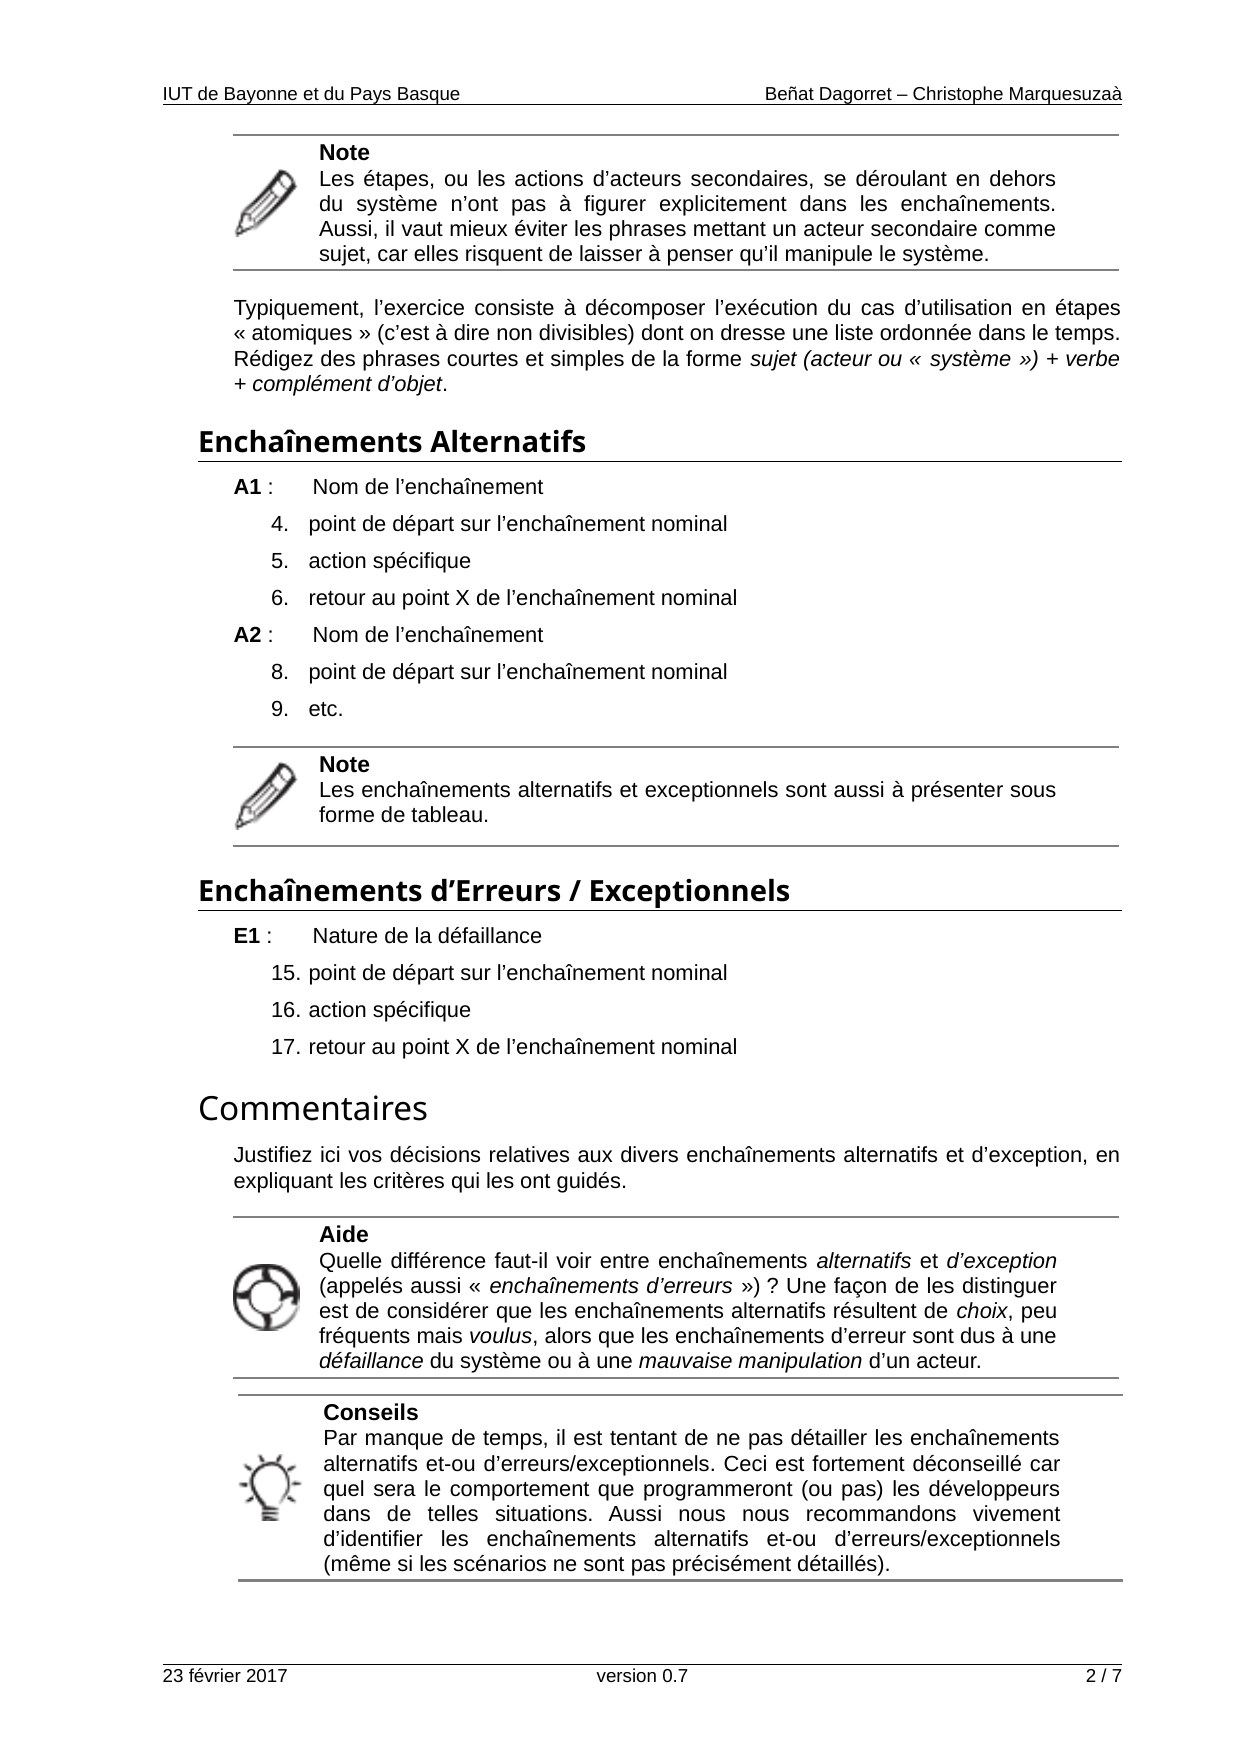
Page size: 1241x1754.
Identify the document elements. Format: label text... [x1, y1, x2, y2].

text A1 : Nom de l’enchaînement [233, 474, 1122, 499]
picture [233, 771, 284, 822]
text A2 : Nom de l’enchaînement [233, 622, 1122, 647]
text Justifiez ici vos décisions relatives aux divers enchaînements alternatifs et d’exception, en expliquant les critères qui les ont guidés. [233, 1142, 1122, 1193]
subtitle Commentaires [198, 1084, 1122, 1130]
list point de départ sur l’enchaînement nominal [271, 511, 1122, 536]
list action spécifique [271, 997, 1122, 1022]
picture [233, 177, 284, 228]
text Aide [319, 1221, 1116, 1248]
picture [237, 1462, 288, 1513]
subtitle Enchaînements Alternatifs [198, 421, 1122, 461]
text Note [319, 139, 1116, 166]
subtitle Enchaînements d’Erreurs / Exceptionnels [198, 746, 1122, 910]
text Les étapes, ou les actions d’acteurs secondaires, se déroulant en dehors du système n’ont pas à figurer explicitement dans les enchaînements. Aussi, il vaut mieux éviter les phrases mettant un acteur secondaire comme sujet, car elles risquent de laisser à penser qu’il manipule le système. [319, 166, 1057, 266]
list action spécifique [271, 548, 1122, 573]
list retour au point X de l’enchaînement nominal [271, 584, 1122, 610]
text Typiquement, l’exercice consiste à décomposer l’exécution du cas d’utilisation en étapes « atomiques » (c’est à dire non divisibles) dont on dresse une liste ordonnée dans le temps. Rédigez des phrases courtes et simples de la forme sujet (acteur ou « système ») + verbe + complément d’objet. [233, 134, 1122, 396]
text Par manque de temps, il est tentant de ne pas détailler les enchaînements alternatifs et-ou d’erreurs/exceptionnels. Ceci est fortement déconseillé car quel sera le comportement que programmeront (ou pas) les développeurs dans de telles situations. Aussi nous nous recommandons vivement d’identifier les enchaînements alternatifs et-ou d’erreurs/exceptionnels (même si les scénarios ne sont pas précisément détaillés). [323, 1425, 1061, 1577]
text Conseils [323, 1399, 1120, 1425]
picture [233, 1272, 284, 1323]
list retour au point X de l’enchaînement nominal [271, 1034, 1122, 1059]
list etc. [271, 696, 1122, 721]
text Les enchaînements alternatifs et exceptionnels sont aussi à présenter sous forme de tableau. [319, 777, 1057, 827]
text Quelle différence faut-il voir entre enchaînements alternatifs et d’exception (appelés aussi « enchaînements d’erreurs ») ? Une façon de les distinguer est de considérer que les enchaînements alternatifs résultent de choix, peu fréquents mais voulus, alors que les enchaînements d’erreur sont dus à une défaillance du système ou à une mauvaise manipulation d’un acteur. [319, 1248, 1057, 1374]
text Note [319, 751, 1116, 777]
text E1 : Nature de la défaillance [233, 923, 1122, 948]
list point de départ sur l’enchaînement nominal [271, 658, 1122, 684]
list point de départ sur l’enchaînement nominal [271, 960, 1122, 985]
